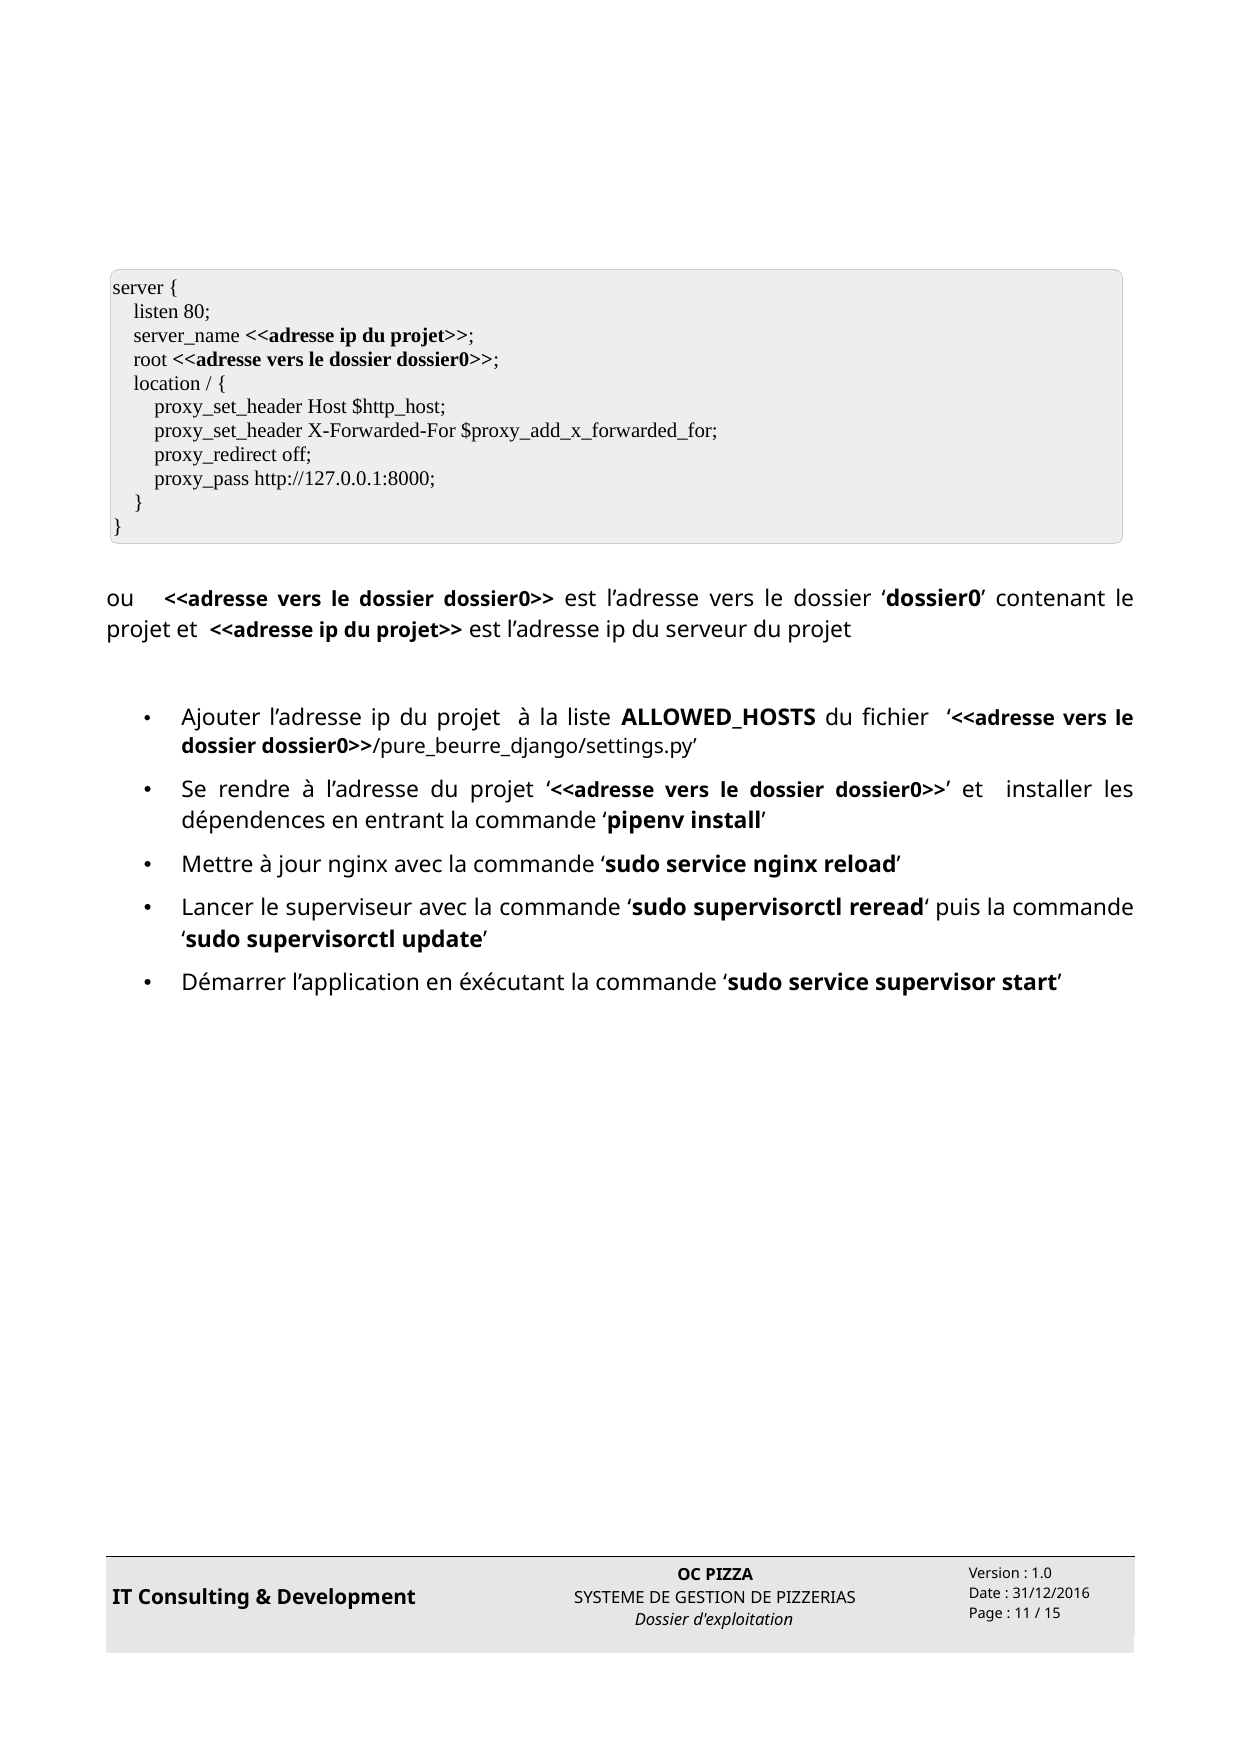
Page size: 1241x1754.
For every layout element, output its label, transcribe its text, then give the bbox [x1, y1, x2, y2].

list Se rendre à l’adresse du projet ‘<<adresse vers le dossier dossier0>>’ et installer les dépendences en entrant la commande ‘pipenv install’ [144, 773, 1134, 835]
text ou <<adresse vers le dossier dossier0>> est l’adresse vers le dossier ‘dossier0’ contenant le projet et <<adresse ip du projet>> est l’adresse ip du serveur du projet [106, 582, 1134, 644]
list Lancer le superviseur avec la commande ‘sudo supervisorctl reread‘ puis la commande ‘sudo supervisorctl update’ [144, 891, 1134, 954]
list Démarrer l’application en éxécutant la commande ‘sudo service supervisor start’ [144, 966, 1134, 998]
list Ajouter l’adresse ip du projet à la liste ALLOWED_HOSTS du fichier ‘<<adresse vers le dossier dossier0>>/pure_beurre_django/settings.py’ [144, 700, 1134, 760]
list Mettre à jour nginx avec la commande ‘sudo service nginx reload’ [144, 848, 1134, 879]
